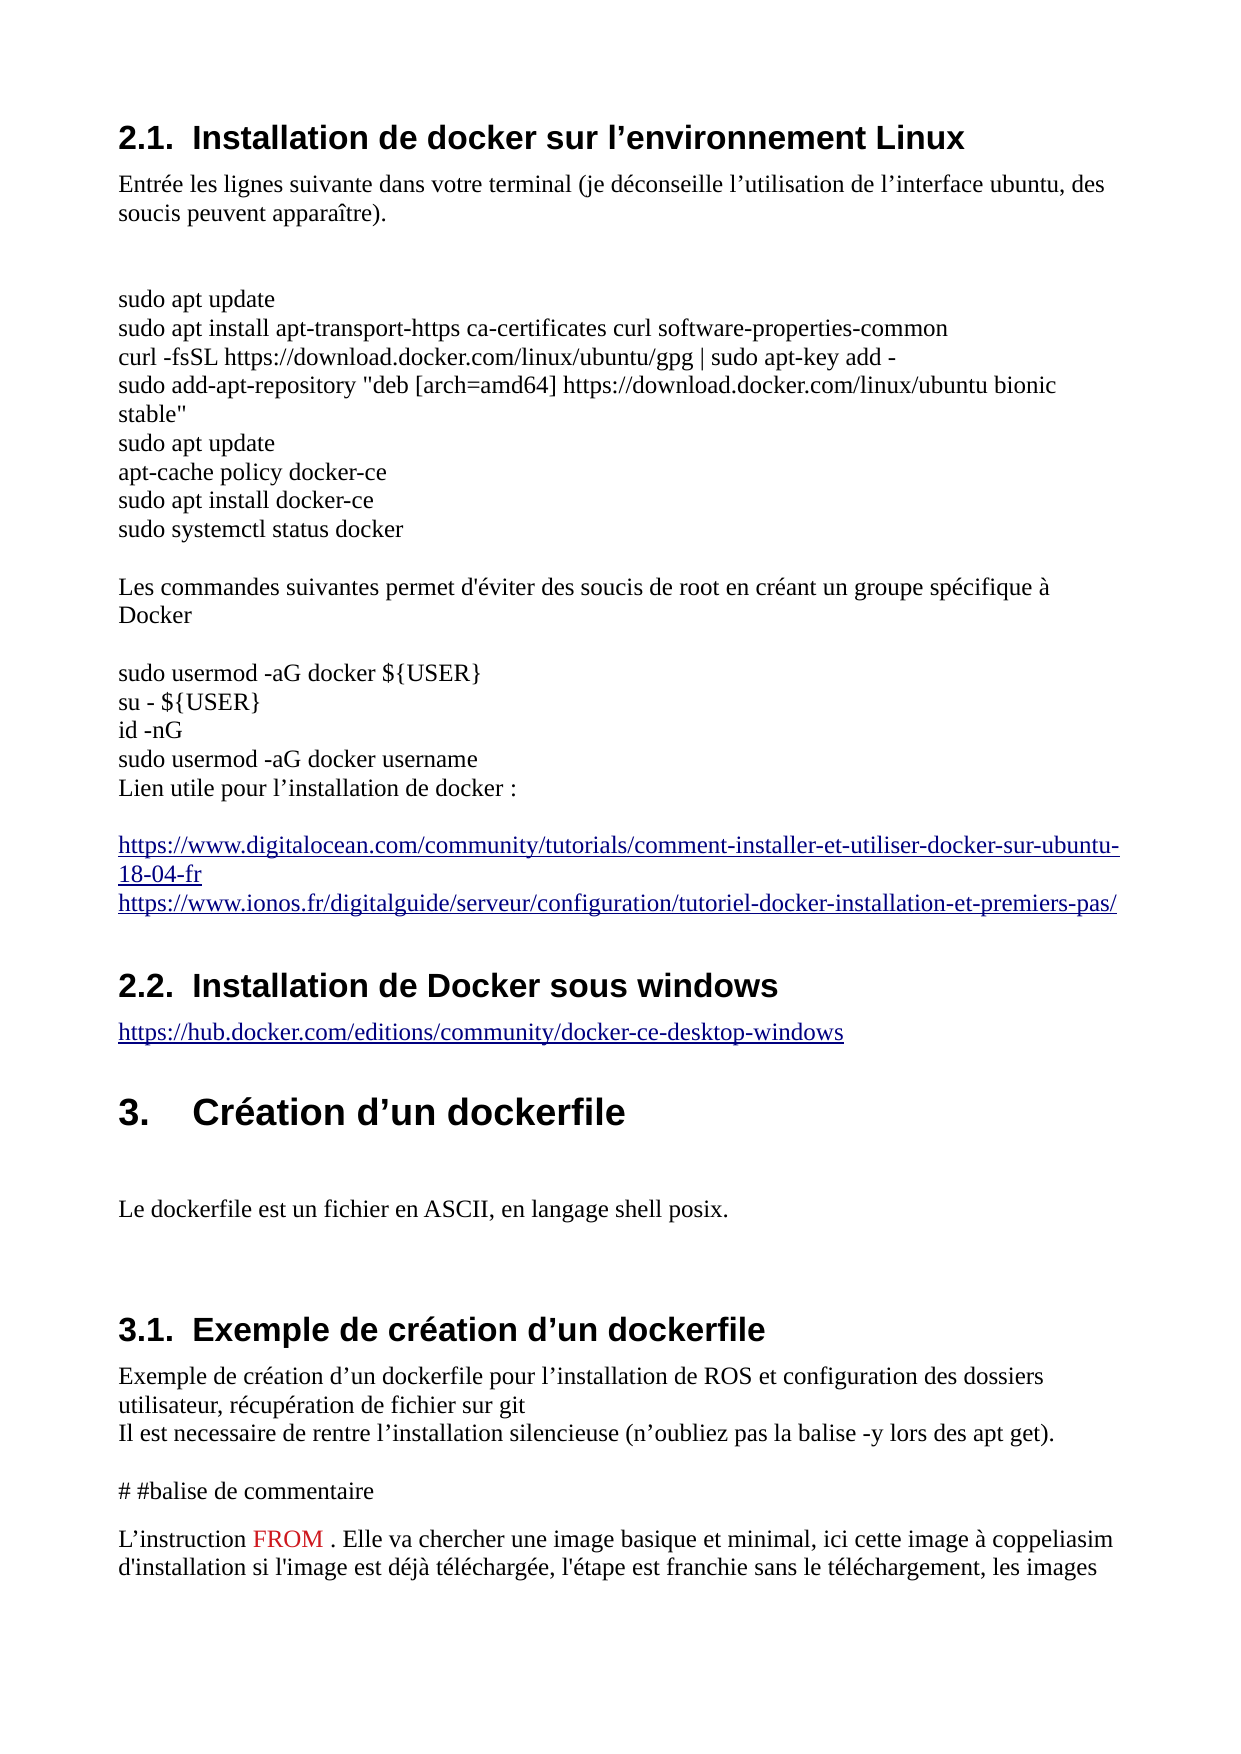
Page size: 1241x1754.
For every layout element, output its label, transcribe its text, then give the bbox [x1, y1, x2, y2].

text Exemple de création d’un dockerfile pour l’installation de ROS et configuration des dossiers utilisateur, récupération de fichier sur git [118, 1361, 1122, 1418]
text sudo add-apt-repository "deb [arch=amd64] https://download.docker.com/linux/ubuntu bionic stable" [118, 371, 1122, 428]
text Les commandes suivantes permet d'éviter des soucis de root en créant un groupe spécifique à Docker [118, 572, 1122, 629]
text Entrée les lignes suivante dans votre terminal (je déconseille l’utilisation de l’interface ubuntu, des soucis peuvent apparaître). [118, 169, 1122, 227]
text Le dockerfile est un fichier en ASCII, en langage shell posix. [118, 1194, 1122, 1223]
text sudo systemctl status docker [118, 514, 1122, 543]
text id -nG [118, 716, 1122, 744]
text Il est necessaire de rentre l’installation silencieuse (n’oubliez pas la balise -y lors des apt get). [118, 1418, 1122, 1447]
text https://hub.docker.com/editions/community/docker-ce-desktop-windows [118, 1017, 1122, 1046]
subtitle Installation de Docker sous windows [118, 966, 1122, 1005]
text # #balise de commentaire [118, 1476, 1122, 1505]
text curl -fsSL https://download.docker.com/linux/ubuntu/gpg | sudo apt-key add - [118, 342, 1122, 371]
text sudo apt install apt-transport-https ca-certificates curl software-properties-common [118, 313, 1122, 342]
text https://www.ionos.fr/digitalguide/serveur/configuration/tutoriel-docker-installation-et-premiers-pas/ [118, 888, 1122, 917]
subtitle Exemple de création d’un dockerfile [118, 1310, 1122, 1348]
text sudo usermod -aG docker username [118, 744, 1122, 773]
text sudo usermod -aG docker ${USER} [118, 658, 1122, 687]
text apt-cache policy docker-ce [118, 457, 1122, 486]
text Lien utile pour l’installation de docker : [118, 773, 1122, 802]
text sudo apt update [118, 428, 1122, 457]
text sudo apt install docker-ce [118, 486, 1122, 514]
subtitle Création d’un dockerfile [118, 1090, 1122, 1134]
text https://www.digitalocean.com/community/tutorials/comment-installer-et-utiliser-docker-sur-ubuntu-18-04-fr [118, 831, 1122, 888]
text su - ${USER} [118, 687, 1122, 716]
text sudo apt update [118, 284, 1122, 313]
text L’instruction FROM . Elle va chercher une image basique et minimal, ici cette image à coppeliasim d'installation si l'image est déjà téléchargée, l'étape est franchie sans le téléchargement, les images [118, 1524, 1122, 1581]
subtitle Installation de docker sur l’environnement Linux [118, 118, 1122, 157]
